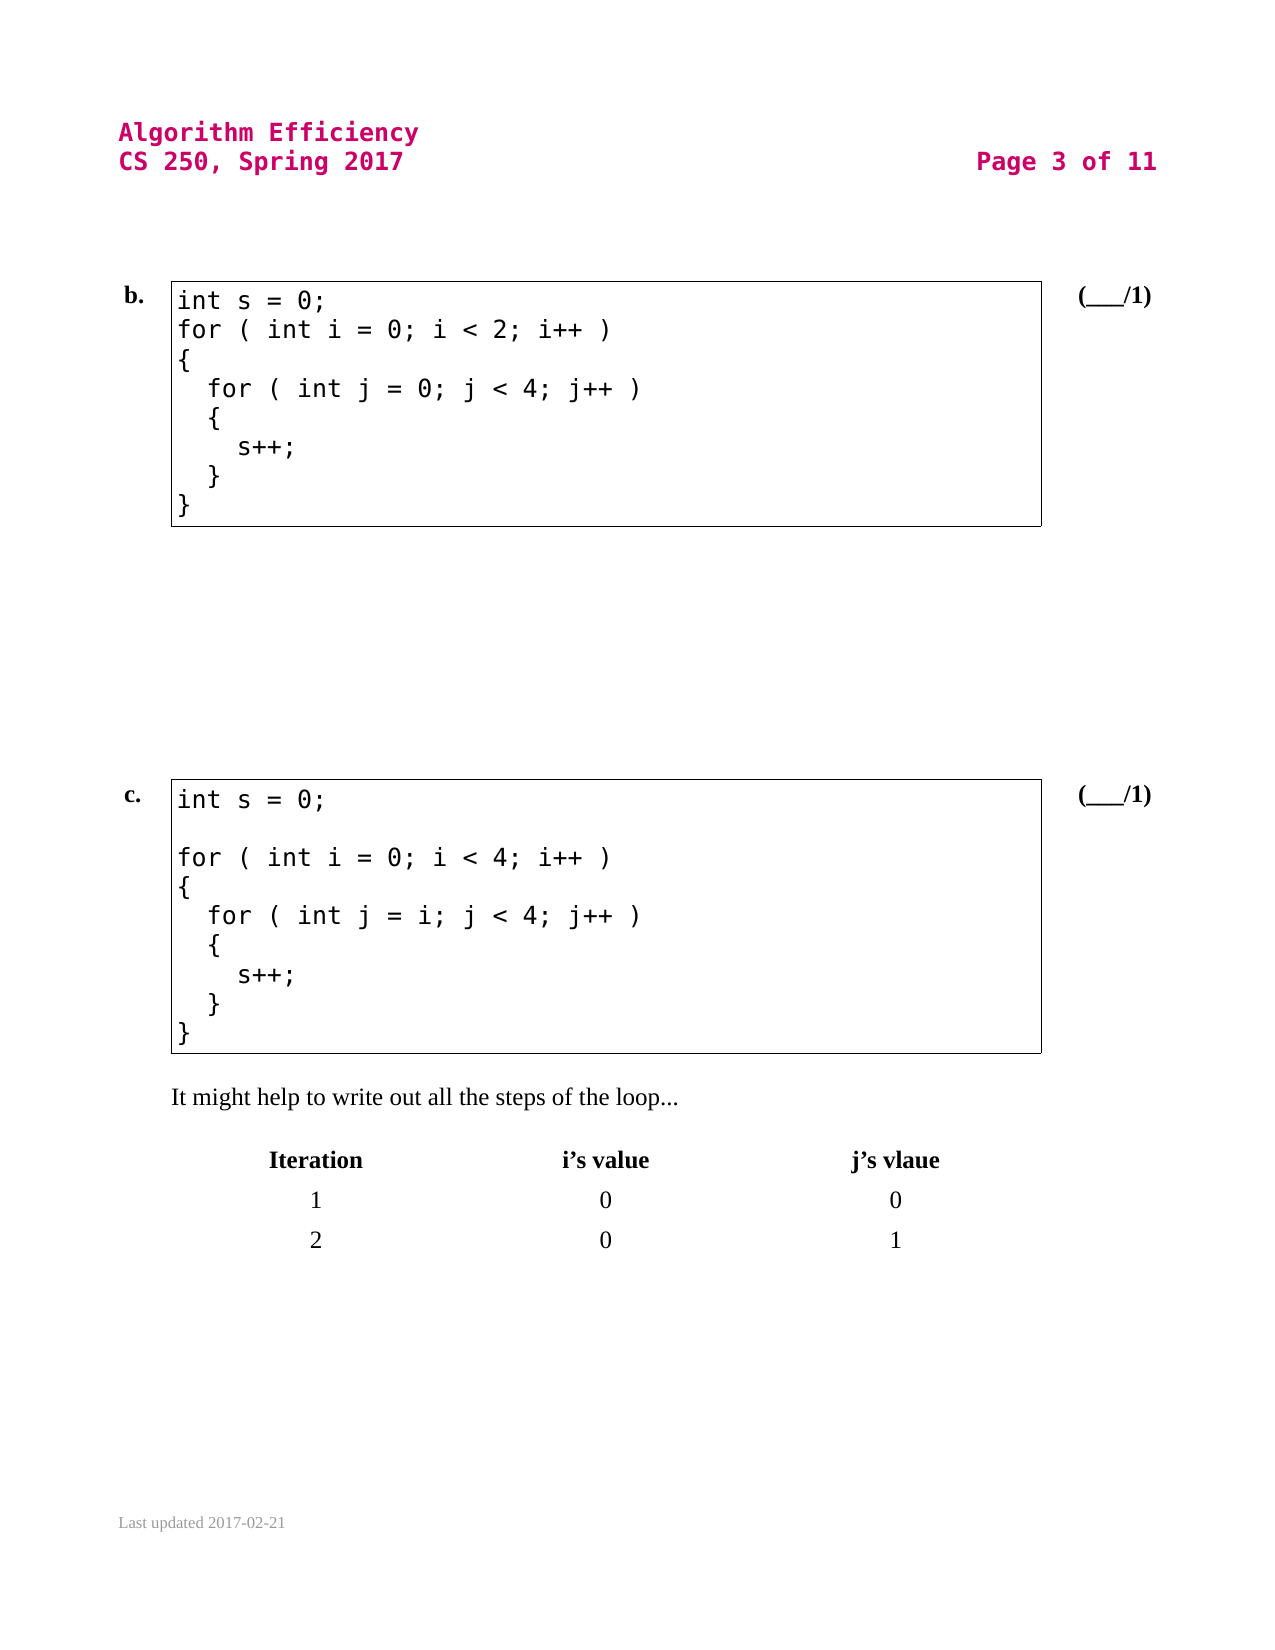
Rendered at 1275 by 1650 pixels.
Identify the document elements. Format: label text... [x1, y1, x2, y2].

table_cell [1046, 733, 1157, 773]
table_header Iteration [171, 1139, 461, 1179]
table_header int s = 0; for ( int i = 0; i < 2; i++ ) { for ( int j = 0; j < 4; j++ ) { s++; } } [172, 282, 1041, 526]
table_cell (___/1) [1046, 275, 1157, 733]
table_header i’s value [461, 1139, 751, 1179]
table_cell 0 [461, 1180, 751, 1220]
table_cell b. [118, 275, 165, 733]
table_cell [118, 733, 165, 773]
table_cell [165, 733, 1046, 773]
table_cell 0 [751, 1180, 1041, 1220]
table_header j’s vlaue [751, 1139, 1041, 1179]
table_header [118, 206, 165, 275]
table_cell 1 [171, 1180, 461, 1220]
table_cell (___/1) [1046, 773, 1157, 1409]
table_cell It might help to write out all the steps of the loop... [165, 773, 1046, 1409]
table_header [165, 206, 1046, 275]
table_cell 0 [461, 1220, 751, 1260]
table_cell c. [118, 773, 165, 1409]
table_header int s = 0; for ( int i = 0; i < 4; i++ ) { for ( int j = i; j < 4; j++ ) { s++; } } [172, 780, 1041, 1053]
table_header [1046, 206, 1157, 275]
table_cell 2 [171, 1220, 461, 1260]
table_cell [165, 275, 1046, 733]
table_cell 1 [751, 1220, 1041, 1260]
